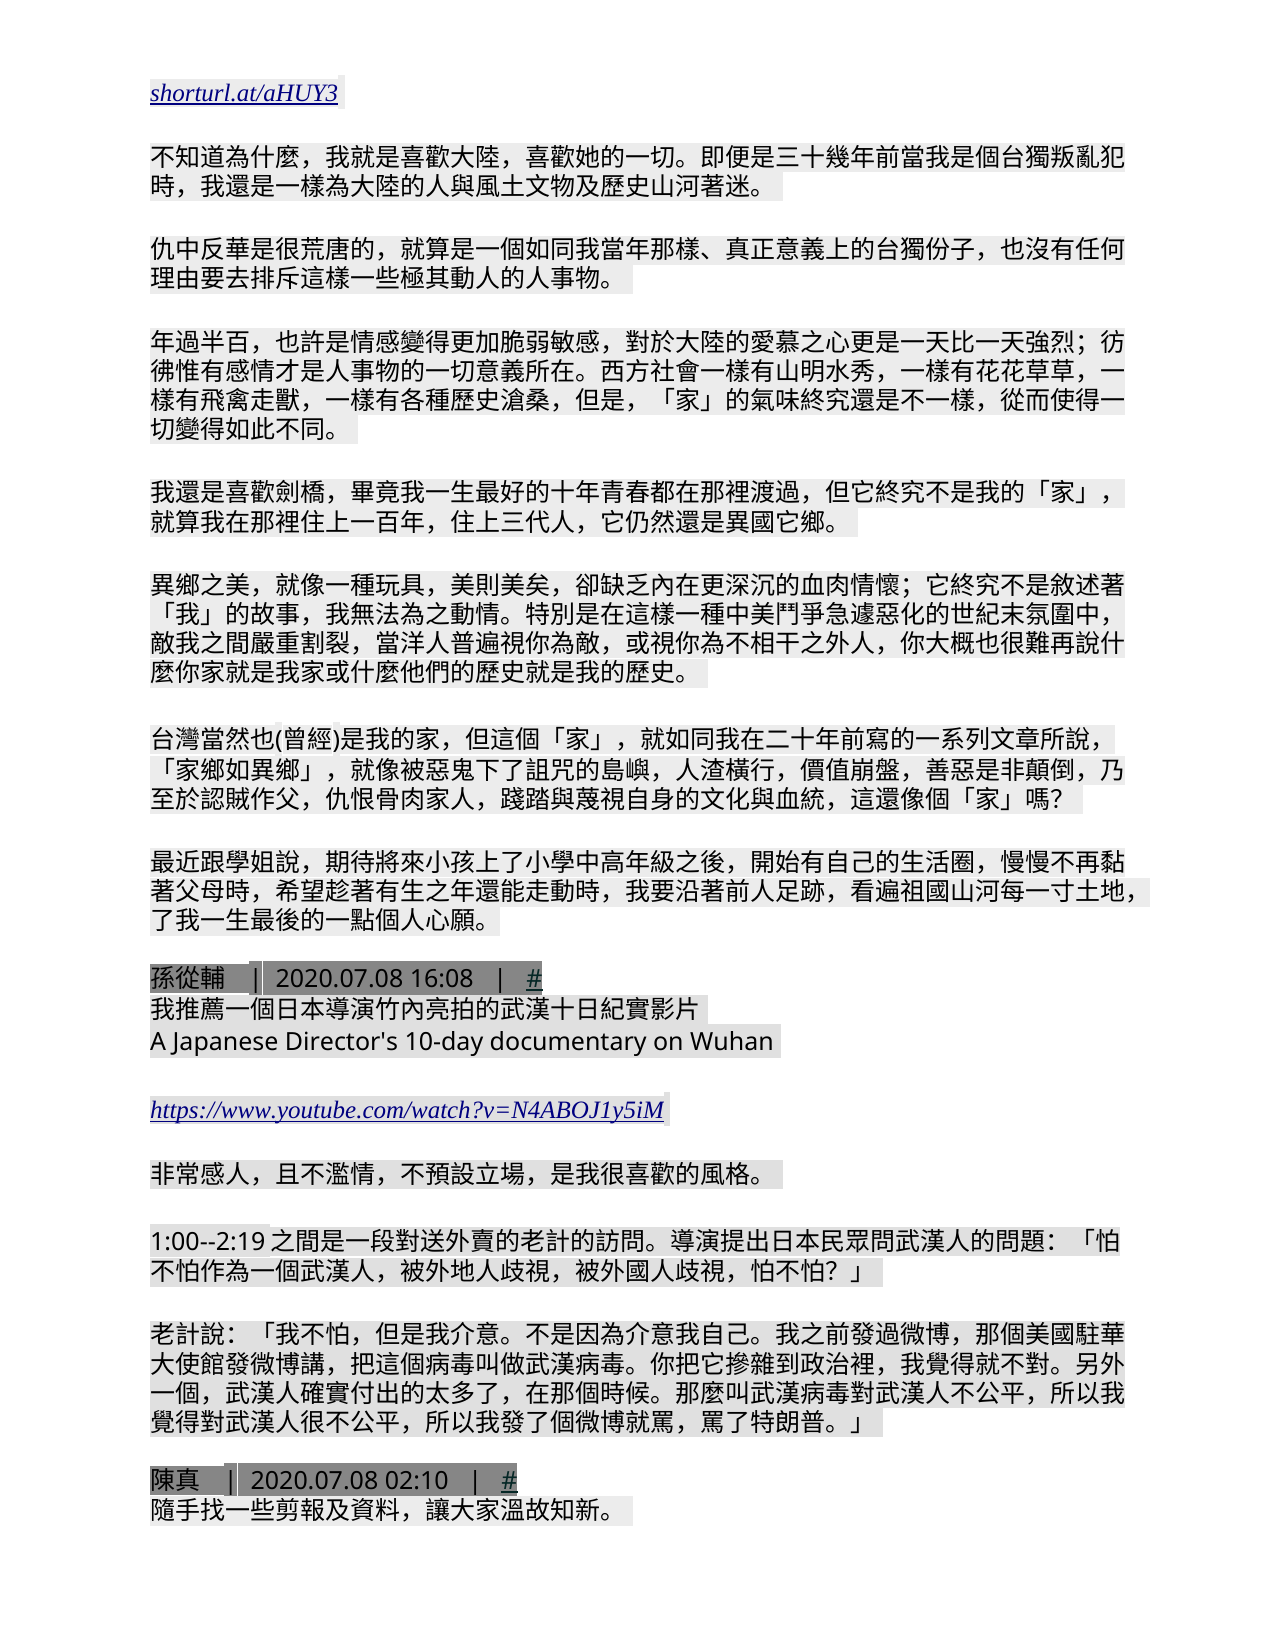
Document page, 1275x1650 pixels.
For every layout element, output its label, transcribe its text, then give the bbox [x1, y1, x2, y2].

text 陳真 | 2020.07.08 02:10 | # [150, 1462, 1125, 1496]
text 孫從輔 | 2020.07.08 16:08 | # [150, 961, 1125, 995]
text 我推薦一個日本導演竹內亮拍的武漢十日紀實影片 A Japanese Director's 10-day documentary on Wuhan https://www.youtube.com/watch?v=N4ABOJ1y5iM 非常感人，且不濫情，不預設立場，是我很喜歡的風格。 1:00--2:19之間是一段對送外賣的老計的訪問。導演提出日本民眾問武漢人的問題：「怕不怕作為一個武漢人，被外地人歧視，被外國人歧視，怕不怕？」 老計說：「我不怕，但是我介意。不是因為介意我自己。我之前發過微博，那個美國駐華大使館發微博講，把這個病毒叫做武漢病毒。你把它摻雜到政治裡，我覺得就不對。另外一個，武漢人確實付出的太多了，在那個時候。那麼叫武漢病毒對武漢人不公平，所以我覺得對武漢人很不公平，所以我發了個微博就罵，罵了特朗普。」 [150, 995, 1125, 1437]
text 謝謝從輔，我趁著沒病人時三分五秒零碎地看，現在只看到30分鐘處。沒時間看或不想看全部的人，強烈推薦各位看 20:00到30: 00，也就是採訪護士那一段，務必看完一整段，算是我的一個懇求吧： shorturl.at/aHUY3 不知道為什麼，我就是喜歡大陸，喜歡她的一切。即便是三十幾年前當我是個台獨叛亂犯時，我還是一樣為大陸的人與風土文物及歷史山河著迷。 仇中反華是很荒唐的，就算是一個如同我當年那樣、真正意義上的台獨份子，也沒有任何理由要去排斥這樣一些極其動人的人事物。 年過半百，也許是情感變得更加脆弱敏感，對於大陸的愛慕之心更是一天比一天強烈；彷彿惟有感情才是人事物的一切意義所在。西方社會一樣有山明水秀，一樣有花花草草，一樣有飛禽走獸，一樣有各種歷史滄桑，但是，「家」的氣味終究還是不一樣，從而使得一切變得如此不同。 我還是喜歡劍橋，畢竟我一生最好的十年青春都在那裡渡過，但它終究不是我的「家」，就算我在那裡住上一百年，住上三代人，它仍然還是異國它鄉。 異鄉之美，就像一種玩具，美則美矣，卻缺乏內在更深沉的血肉情懷；它終究不是敘述著「我」的故事，我無法為之動情。特別是在這樣一種中美鬥爭急遽惡化的世紀末氛圍中，敵我之間嚴重割裂，當洋人普遍視你為敵，或視你為不相干之外人，你大概也很難再說什麼你家就是我家或什麼他們的歷史就是我的歷史。 台灣當然也(曾經)是我的家，但這個「家」，就如同我在二十年前寫的一系列文章所說，「家鄉如異鄉」，就像被惡鬼下了詛咒的島嶼，人渣橫行，價值崩盤，善惡是非顛倒，乃至於認賊作父，仇恨骨肉家人，踐踏與蔑視自身的文化與血統，這還像個「家」嗎？ 最近跟學姐說，期待將來小孩上了小學中高年級之後，開始有自己的生活圈，慢慢不再黏著父母時，希望趁著有生之年還能走動時，我要沿著前人足跡，看遍祖國山河每一寸土地，了我一生最後的一點個人心願。 [150, 75, 1125, 936]
